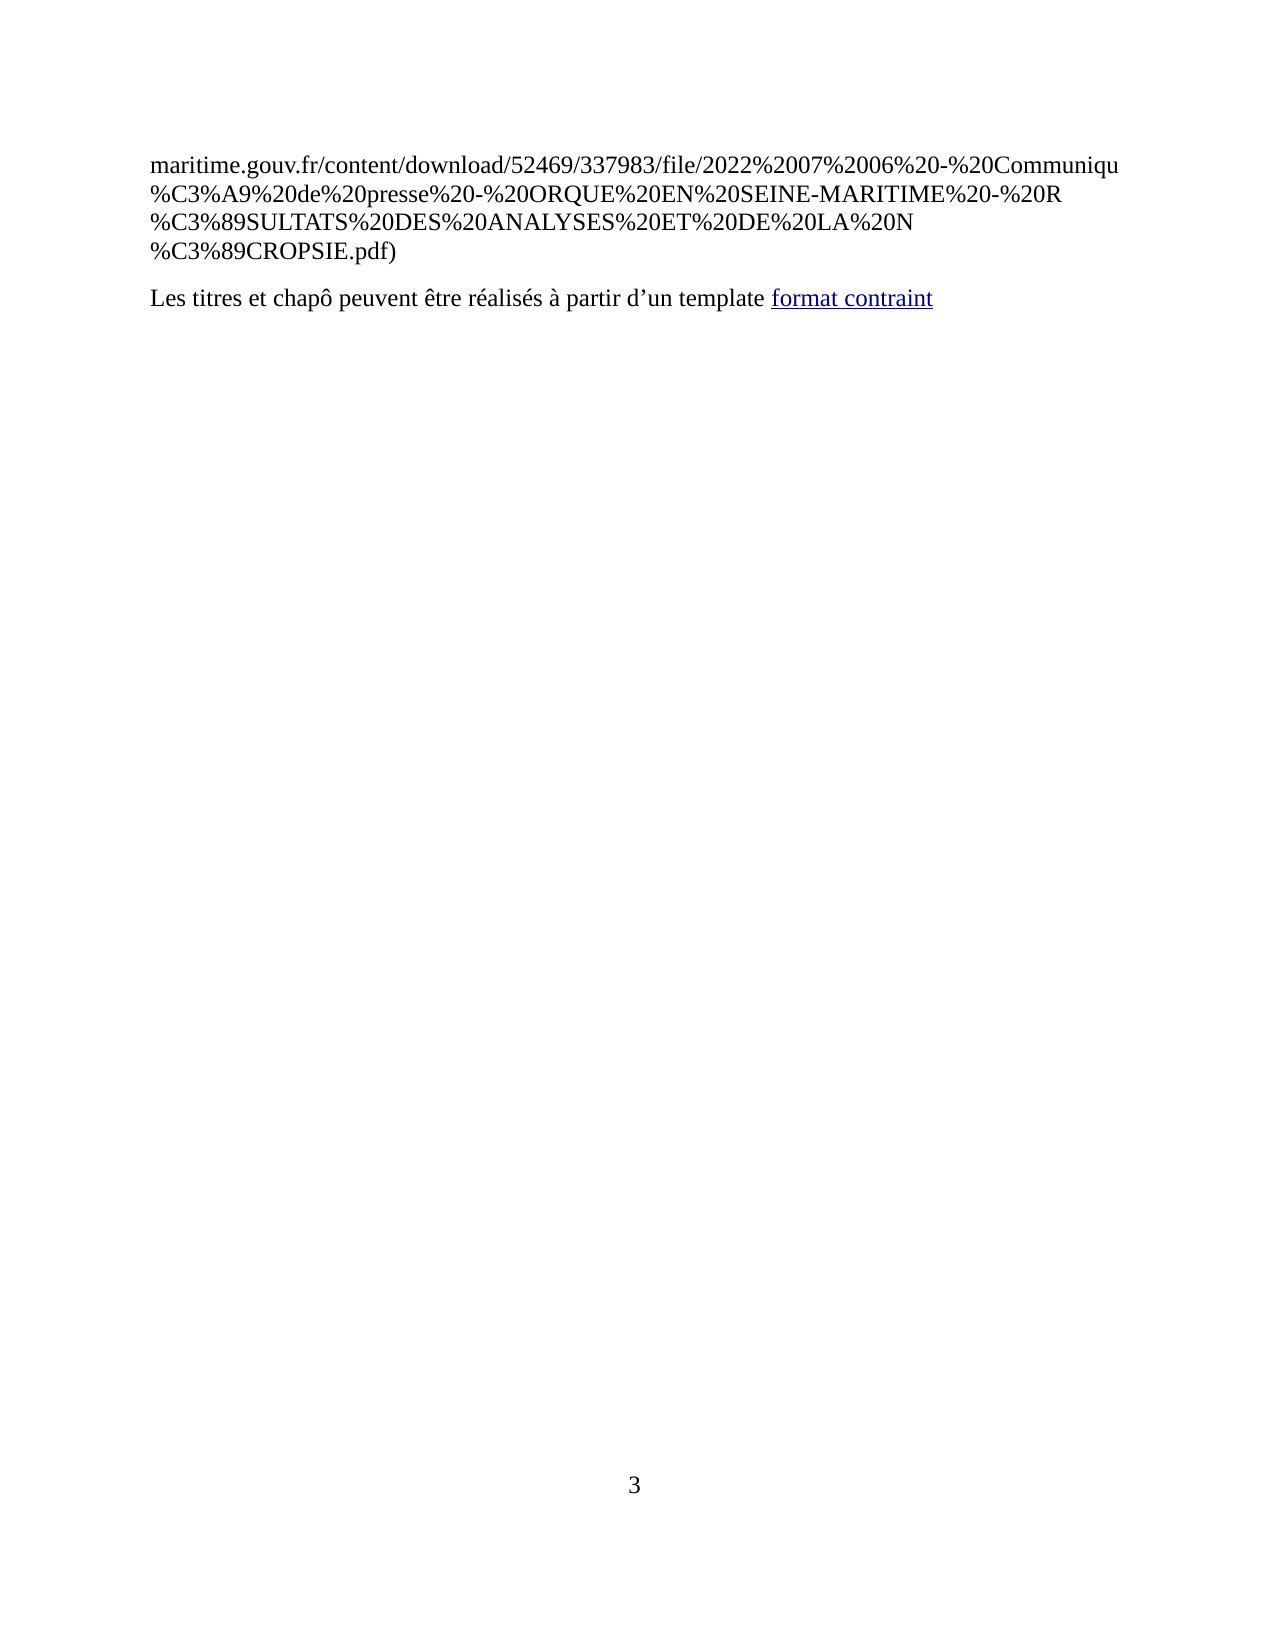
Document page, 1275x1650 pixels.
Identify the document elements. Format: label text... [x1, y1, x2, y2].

text Les titres et chapô peuvent être réalisés à partir d’un template format contraint [150, 283, 1125, 312]
text maritime.gouv.fr/content/download/52469/337983/file/2022%2007%2006%20-%20Communiqu%C3%A9%20de%20presse%20-%20ORQUE%20EN%20SEINE-MARITIME%20-%20R%C3%89SULTATS%20DES%20ANALYSES%20ET%20DE%20LA%20N%C3%89CROPSIE.pdf) [150, 150, 1125, 265]
